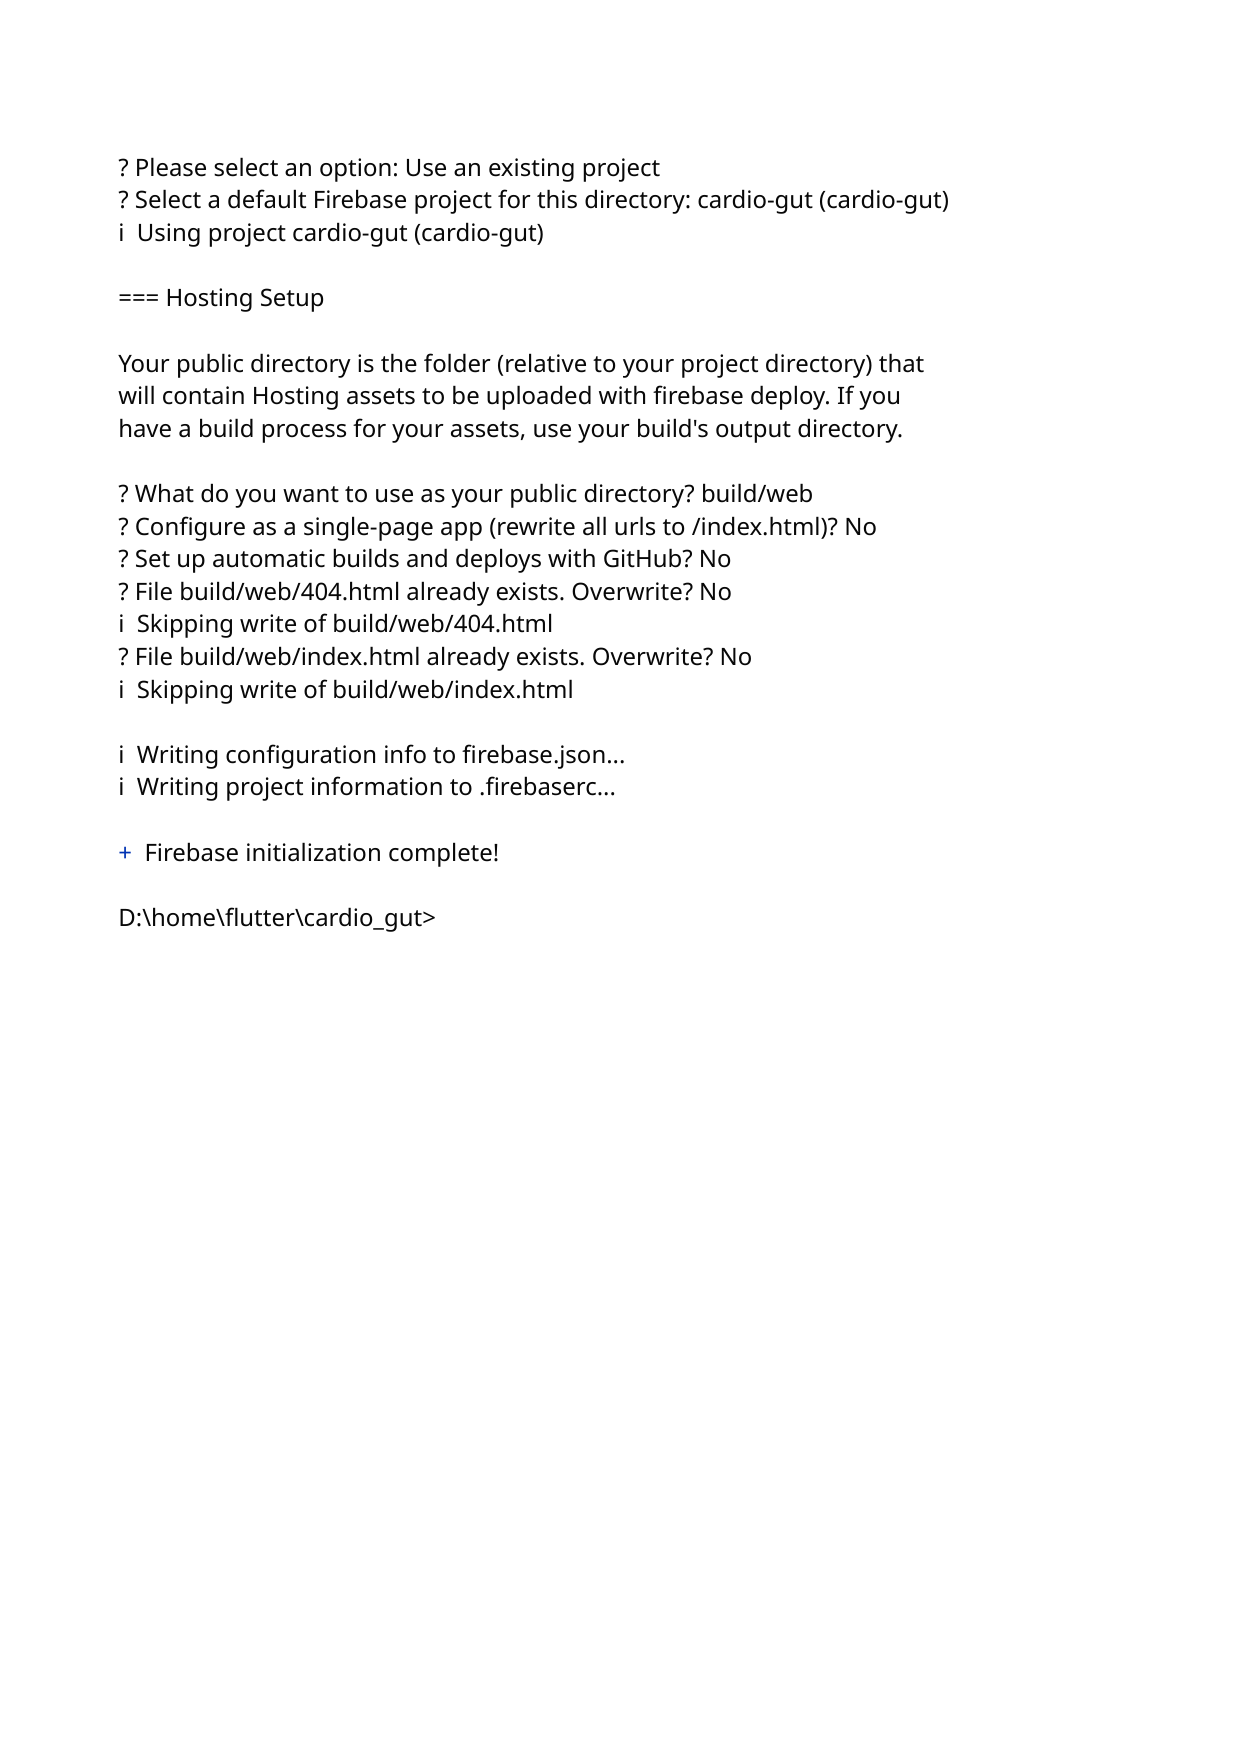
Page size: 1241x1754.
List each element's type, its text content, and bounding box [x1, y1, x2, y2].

text ? Please select an option: Use an existing project ? Select a default Firebase project for this directory: cardio-gut (cardio-gut) i Using project cardio-gut (cardio-gut) === Hosting Setup Your public directory is the folder (relative to your project directory) that will contain Hosting assets to be uploaded with firebase deploy. If you have a build process for your assets, use your build's output directory. ? What do you want to use as your public directory? build/web ? Configure as a single-page app (rewrite all urls to /index.html)? No ? Set up automatic builds and deploys with GitHub? No ? File build/web/404.html already exists. Overwrite? No i Skipping write of build/web/404.html ? File build/web/index.html already exists. Overwrite? No i Skipping write of build/web/index.html i Writing configuration info to firebase.json... i Writing project information to .firebaserc... + Firebase initialization complete! D:\home\flutter\cardio_gut> [118, 118, 1122, 1060]
